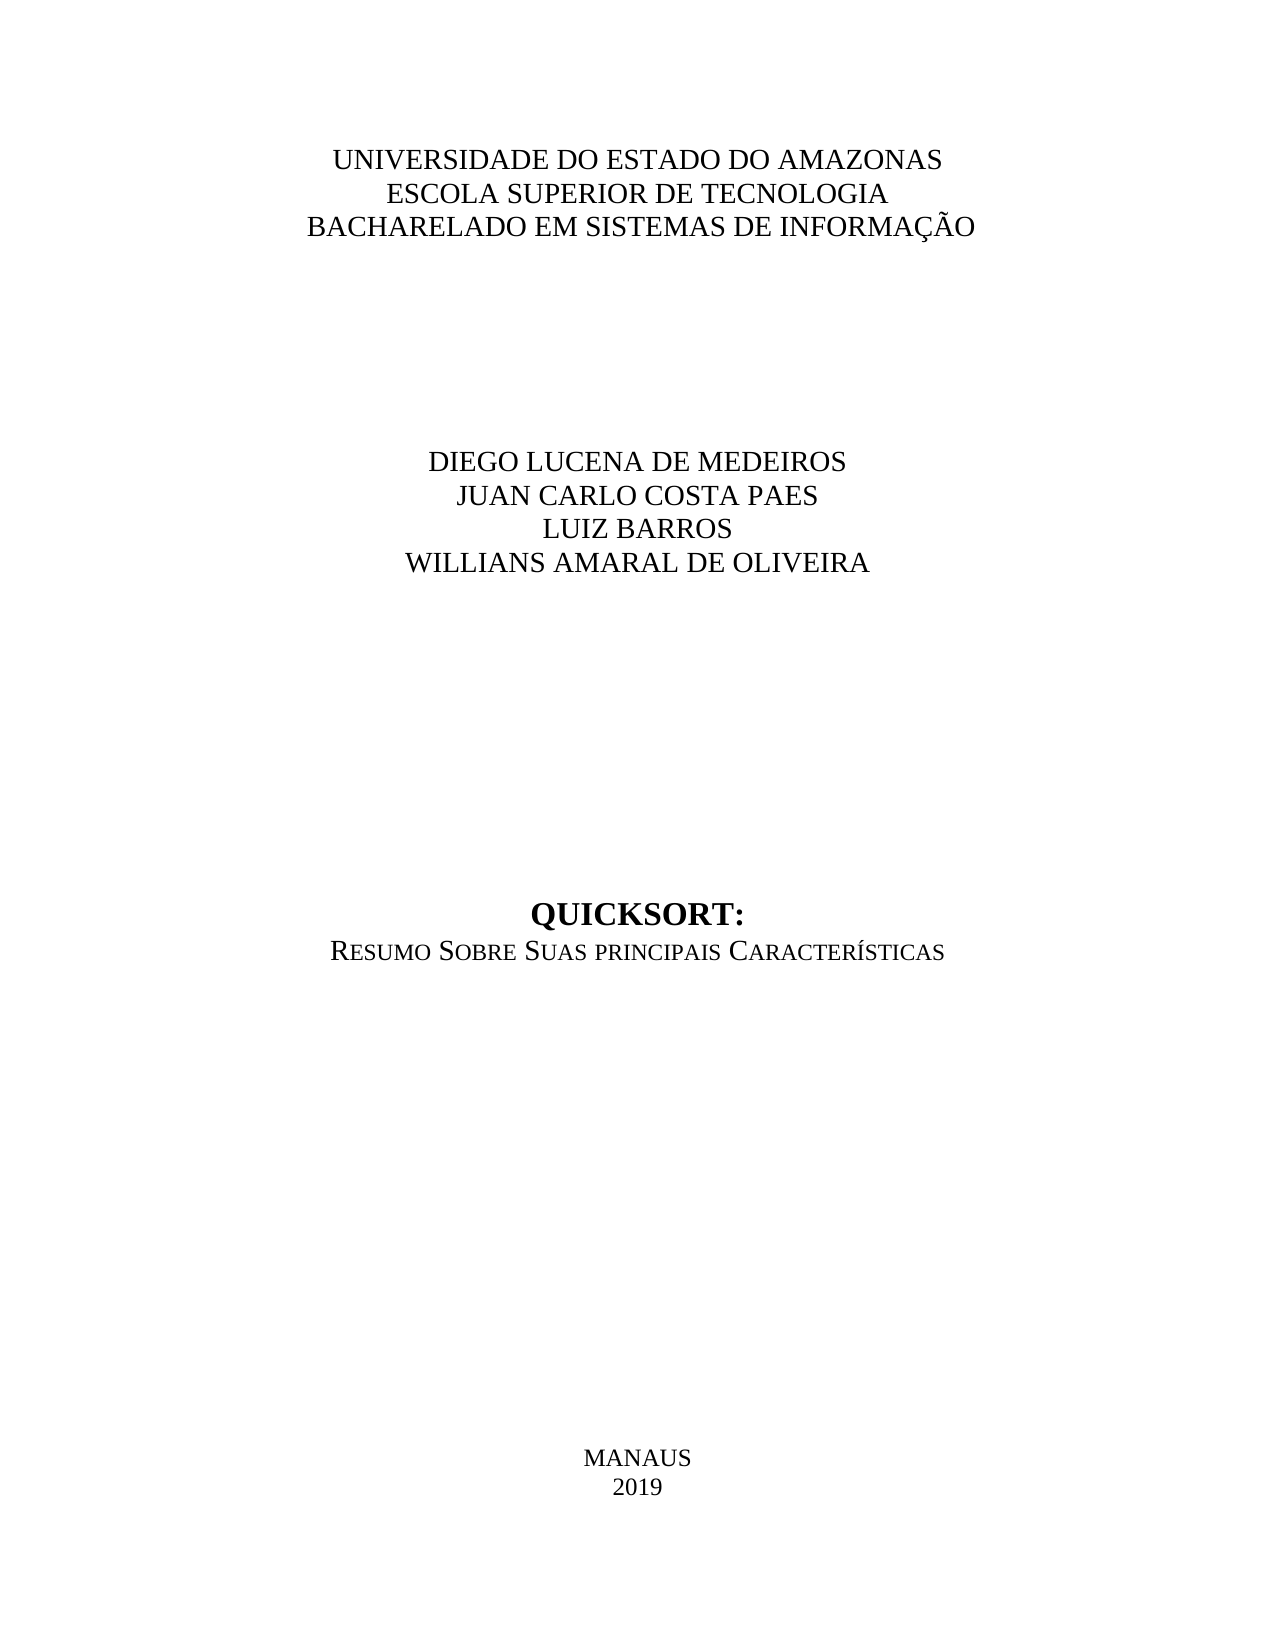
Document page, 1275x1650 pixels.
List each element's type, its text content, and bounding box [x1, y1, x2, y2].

text BACHARELADO EM SISTEMAS DE INFORMAÇÃO [177, 209, 1098, 243]
text JUAN CARLO COSTA PAES [177, 478, 1098, 511]
text Resumo Sobre Suas principais Características [177, 933, 1098, 966]
text DIeGO LUCENA DE MEDEIROS [177, 444, 1098, 478]
text MANAUS [177, 1443, 1098, 1472]
text UNIVERSIDADE DO ESTADO DO AMAZONAS [177, 142, 1098, 176]
text ESCOLA SUPERIOR DE TECNOLOGIA [177, 176, 1098, 209]
text LUIZ BARROS [177, 511, 1098, 545]
text 2019 [177, 1472, 1098, 1501]
text WILLIANS AMARAL DE OLIVEIRA [177, 545, 1098, 578]
text QUICKSORT: [177, 894, 1098, 933]
